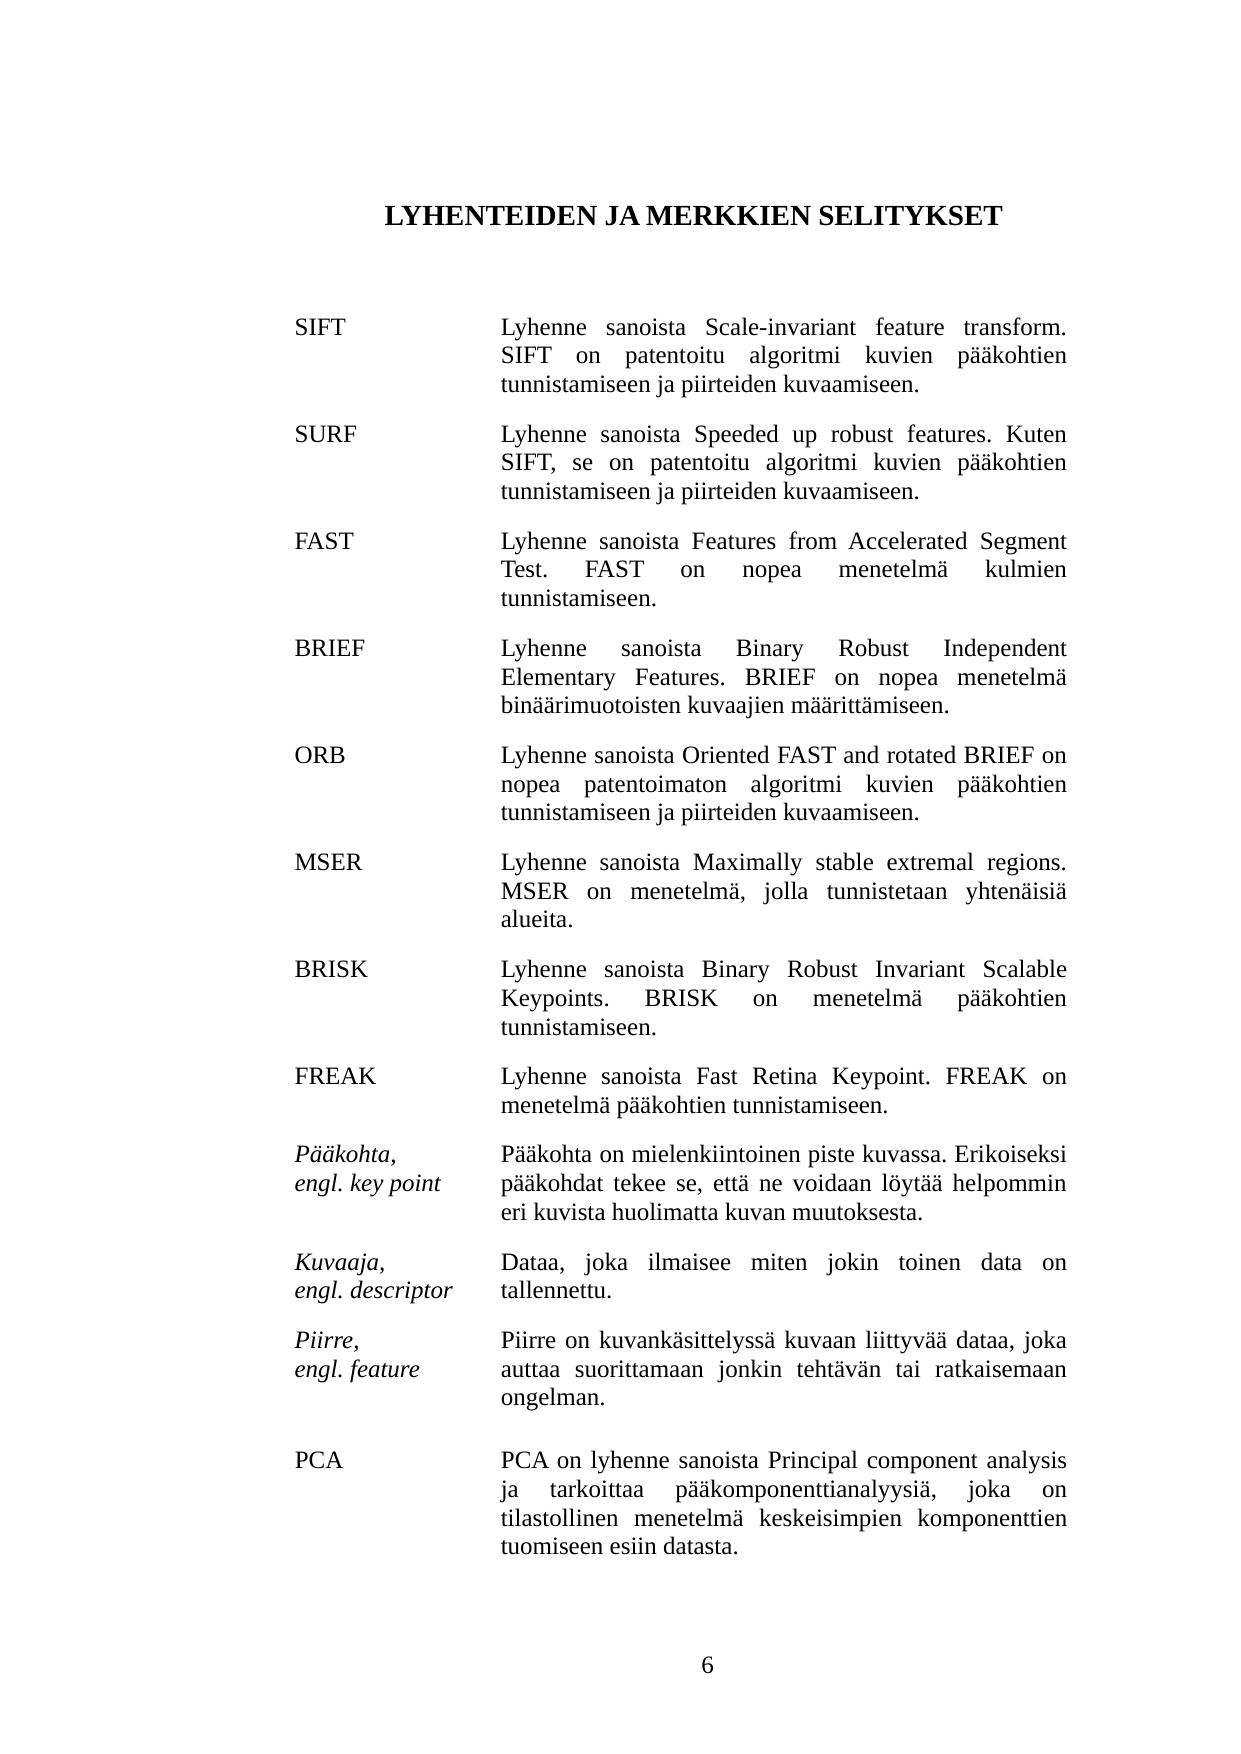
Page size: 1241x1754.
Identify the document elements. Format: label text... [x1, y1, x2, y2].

table_cell Kuvaaja, engl. descriptor [284, 1236, 490, 1314]
table_cell Lyhenne sanoista Binary Robust Invariant Scalable Keypoints. BRISK on menetelmä pääkohtien tunnistamiseen. [490, 944, 1078, 1051]
table_cell ORB [284, 730, 490, 837]
table_cell BRIEF [284, 623, 490, 729]
table_cell Lyhenne sanoista Speeded up robust features. Kuten SIFT, se on patentoitu algoritmi kuvien pääkohtien tunnistamiseen ja piirteiden kuvaamiseen. [490, 408, 1078, 515]
table_cell Dataa, joka ilmaisee miten jokin toinen data on tallennettu. [490, 1236, 1078, 1314]
table_cell FREAK [284, 1051, 490, 1129]
table_cell FAST [284, 515, 490, 622]
table_cell Lyhenne sanoista Oriented FAST and rotated BRIEF on nopea patentoimaton algoritmi kuvien pääkohtien tunnistamiseen ja piirteiden kuvaamiseen. [490, 730, 1078, 837]
subtitle LYHENTEIDEN JA MERKKIEN SELITYKSET [266, 198, 1122, 231]
table_cell Lyhenne sanoista Features from Accelerated Segment Test. FAST on nopea menetelmä kulmien tunnistamiseen. [490, 515, 1078, 622]
table_cell Lyhenne sanoista Maximally stable extremal regions. MSER on menetelmä, jolla tunnistetaan yhtenäisiä alueita. [490, 837, 1078, 944]
table_cell Lyhenne sanoista Fast Retina Keypoint. FREAK on menetelmä pääkohtien tunnistamiseen. [490, 1051, 1078, 1129]
table_cell PCA on lyhenne sanoista Principal component analysis ja tarkoittaa pääkomponenttianalyysiä, joka on tilastollinen menetelmä keskeisimpien komponenttien tuomiseen esiin datasta. [490, 1435, 1078, 1571]
table_cell SURF [284, 408, 490, 515]
table_cell Piirre on kuvankäsittelyssä kuvaan liittyvää dataa, joka auttaa suorittamaan jonkin tehtävän tai ratkaisemaan ongelman. [490, 1315, 1078, 1435]
table_cell BRISK [284, 944, 490, 1051]
table_header SIFT [284, 301, 490, 408]
table_cell Pääkohta on mielenkiintoinen piste kuvassa. Erikoiseksi pääkohdat tekee se, että ne voidaan löytää helpommin eri kuvista huolimatta kuvan muutoksesta. [490, 1129, 1078, 1236]
table_header Lyhenne sanoista Scale-invariant feature transform. SIFT on patentoitu algoritmi kuvien pääkohtien tunnistamiseen ja piirteiden kuvaamiseen. [490, 301, 1078, 408]
table_cell Piirre, engl. feature [284, 1315, 490, 1435]
table_cell MSER [284, 837, 490, 944]
table_cell Pääkohta, engl. key point [284, 1129, 490, 1236]
table_cell Lyhenne sanoista Binary Robust Independent Elementary Features. BRIEF on nopea menetelmä binäärimuotoisten kuvaajien määrittämiseen. [490, 623, 1078, 729]
table_cell PCA [284, 1435, 490, 1571]
